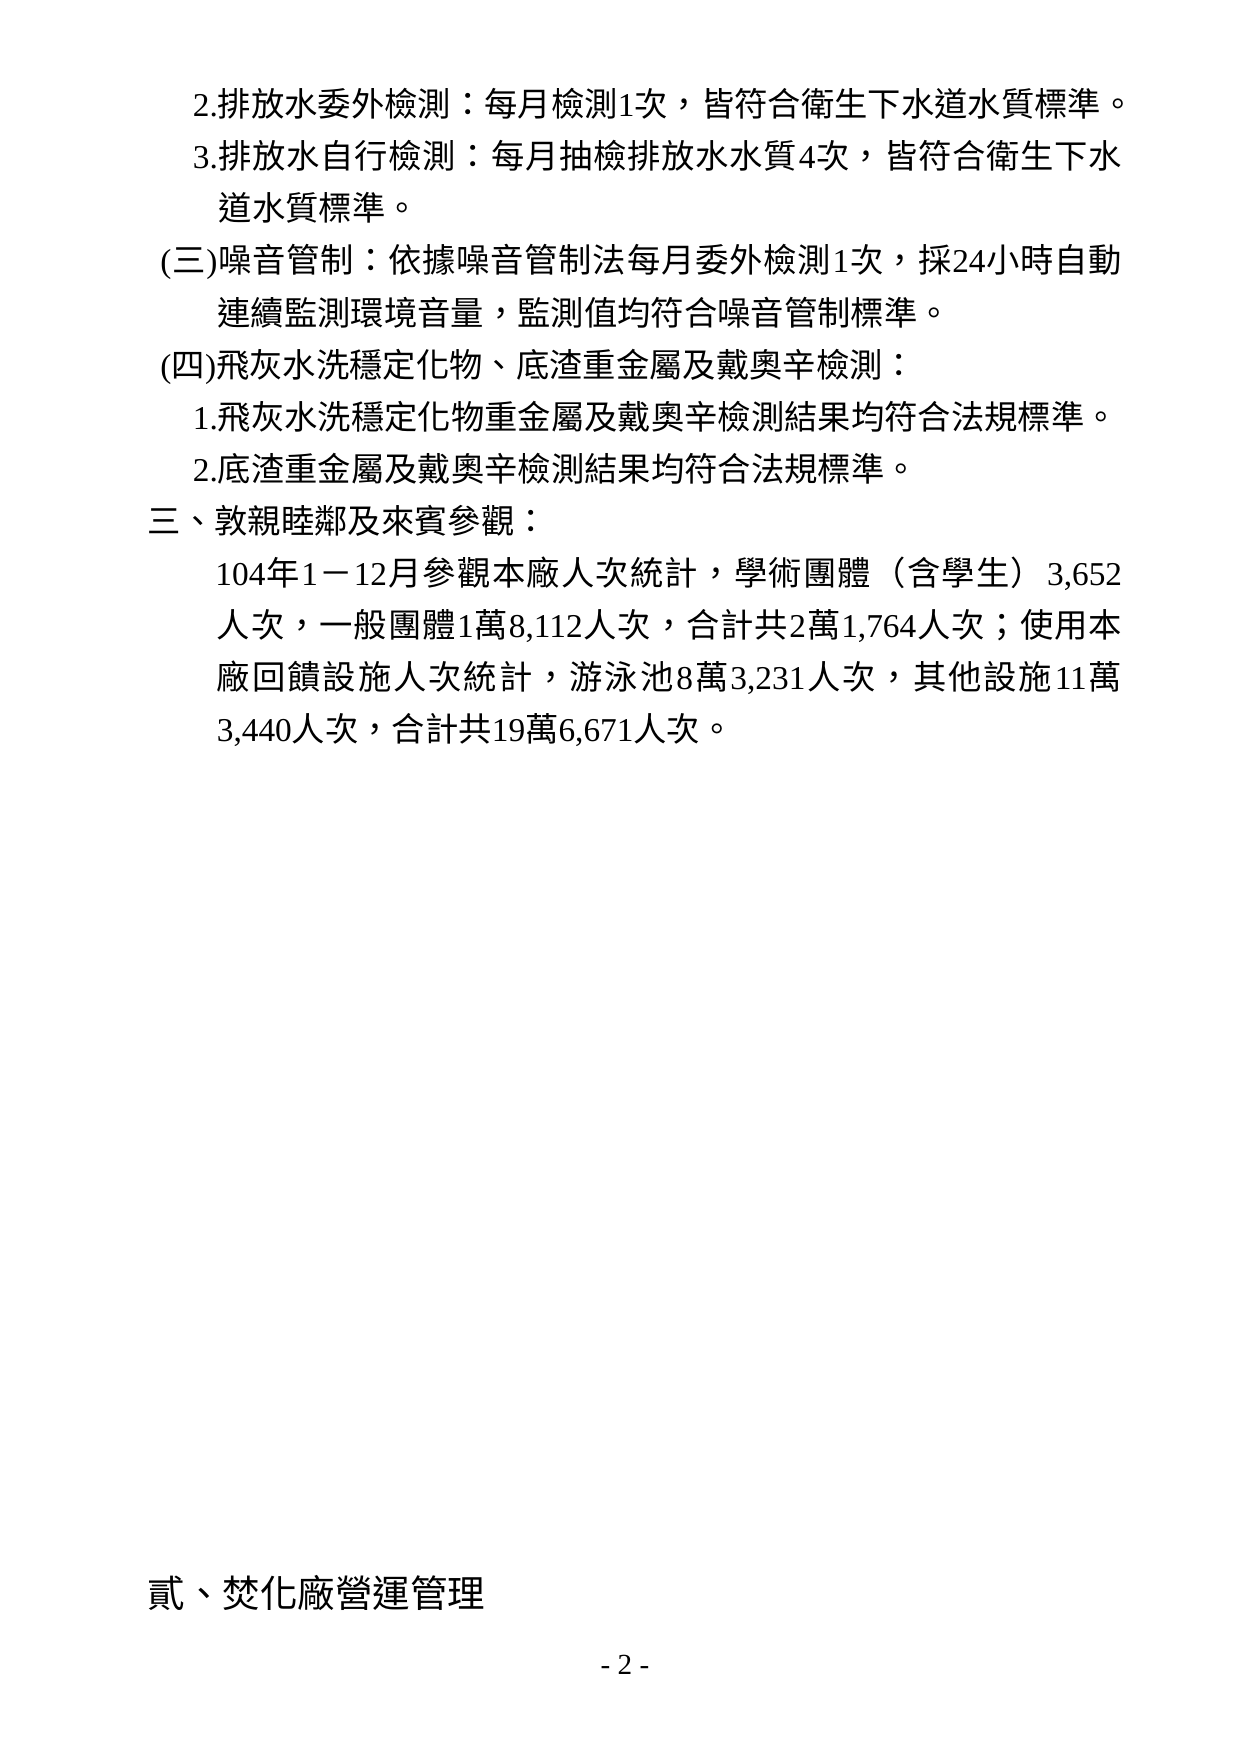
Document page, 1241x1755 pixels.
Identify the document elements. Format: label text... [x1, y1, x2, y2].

text 104年1－12月參觀本廠人次統計，學術團體（含學生）3,652人次，一般團體1萬8,112人次，合計共2萬1,764人次；使用本廠回饋設施人次統計，游泳池8萬3,231人次，其他設施11萬3,440人次，合計共19萬6,671人次。 [215, 544, 1122, 752]
text 貳、焚化廠營運管理 [148, 1564, 1122, 1619]
text 2.排放水委外檢測：每月檢測1次，皆符合衛生下水道水質標準。 [193, 75, 1122, 127]
text 2.底渣重金屬及戴奧辛檢測結果均符合法規標準。 [193, 439, 1122, 492]
text 3.排放水自行檢測：每月抽檢排放水水質4次，皆符合衛生下水道水質標準。 [193, 127, 1122, 231]
text 1.飛灰水洗穩定化物重金屬及戴奧辛檢測結果均符合法規標準。 [193, 387, 1122, 439]
text (四)飛灰水洗穩定化物、底渣重金屬及戴奧辛檢測： [160, 335, 1122, 387]
text (三)噪音管制：依據噪音管制法每月委外檢測1次，採24小時自動連續監測環境音量，監測值均符合噪音管制標準。 [160, 231, 1122, 335]
text 三、敦親睦鄰及來賓參觀： [148, 492, 1122, 544]
